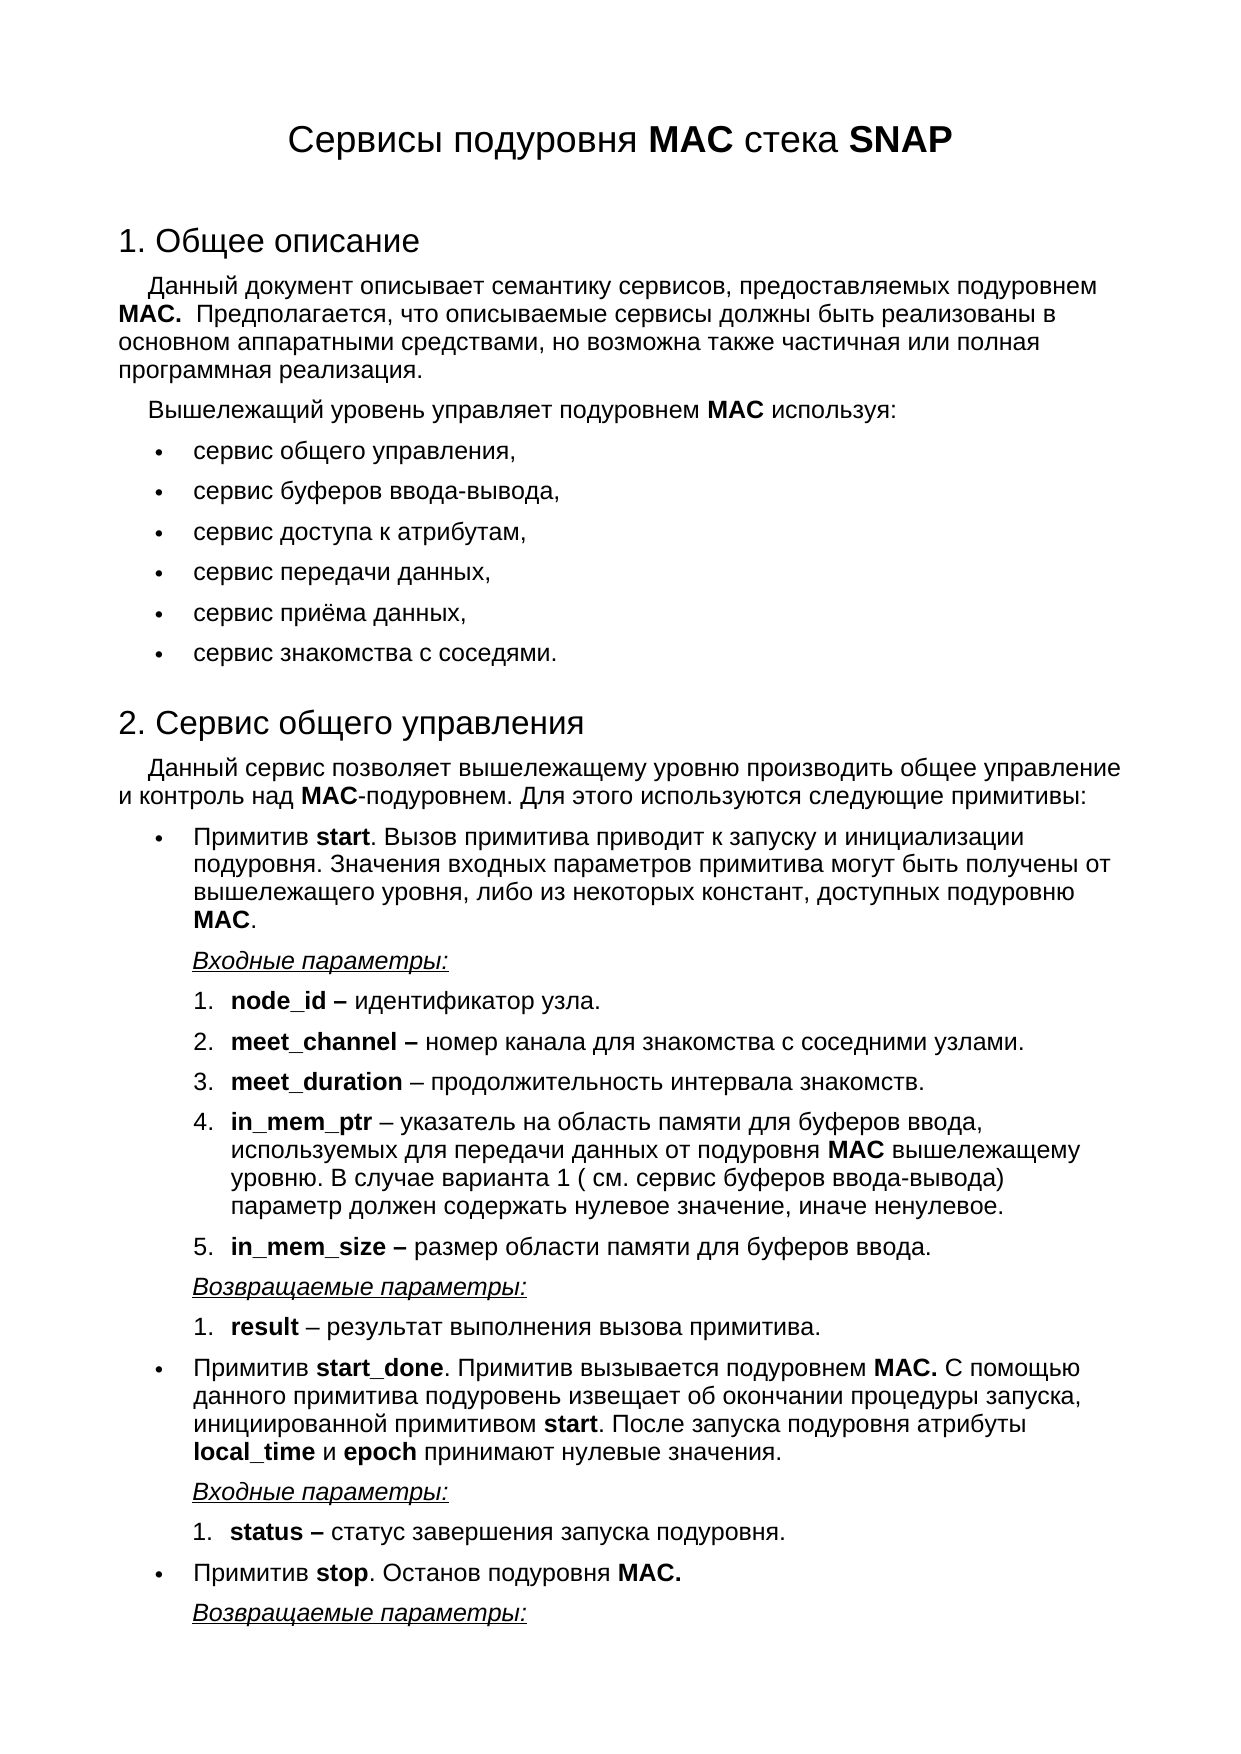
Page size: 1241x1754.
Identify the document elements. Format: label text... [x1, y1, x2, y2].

text Возвращаемые параметры: [118, 1599, 1122, 1627]
list in_mem_ptr – указатель на область памяти для буферов ввода, используемых для передачи данных от подуровня MAC вышележащему уровню. В случае варианта 1 ( см. сервис буферов ввода-вывода) параметр должен содержать нулевое значение, иначе ненулевое. [193, 1108, 1122, 1220]
text Данный сервис позволяет вышележащему уровню производить общее управление и контроль над MAC-подуровнем. Для этого используются следующие примитивы: [118, 754, 1122, 810]
list сервис буферов ввода-вывода, [156, 477, 1122, 505]
subtitle Сервис общего управления [118, 704, 1122, 741]
text Вышележащий уровень управляет подуровнем MAC используя: [118, 396, 1122, 424]
list result – результат выполнения вызова примитива. [193, 1313, 1122, 1341]
list сервис общего управления, [156, 437, 1122, 464]
text Входные параметры: [118, 946, 1122, 974]
list Примитив start_done. Примитив вызывается подуровнем MAC. С помощью данного примитива подуровень извещает об окончании процедуры запуска, инициированной примитивом start. После запуска подуровня атрибуты local_time и epoch принимают нулевые значения. [156, 1353, 1122, 1465]
list сервис знакомства с соседями. [156, 639, 1122, 667]
list meet_channel – номер канала для знакомства с соседними узлами. [193, 1027, 1122, 1055]
list Примитив stop. Останов подуровня MAC. [156, 1558, 1122, 1586]
list status – статус завершения запуска подуровня. [192, 1518, 1122, 1546]
list in_mem_size – размер области памяти для буферов ввода. [193, 1232, 1122, 1260]
text Данный документ описывает семантику сервисов, предоставляемых подуровнем MAC. Предполагается, что описываемые сервисы должны быть реализованы в основном аппаратными средствами, но возможна также частичная или полная программная реализация. [118, 272, 1122, 384]
list сервис доступа к атрибутам, [156, 517, 1122, 545]
list сервис приёма данных, [156, 598, 1122, 626]
list meet_duration – продолжительность интервала знакомств. [193, 1068, 1122, 1096]
text Входные параметры: [118, 1478, 1122, 1506]
text Сервисы подуровня MAC стека SNAP [118, 118, 1122, 160]
subtitle Общее описание [118, 222, 1122, 259]
list Примитив start. Вызов примитива приводит к запуску и инициализации подуровня. Значения входных параметров примитива могут быть получены от вышележащего уровня, либо из некоторых констант, доступных подуровню MAC. [156, 822, 1122, 934]
list сервис передачи данных, [156, 558, 1122, 586]
list node_id – идентификатор узла. [193, 987, 1122, 1015]
text Возвращаемые параметры: [118, 1273, 1122, 1301]
